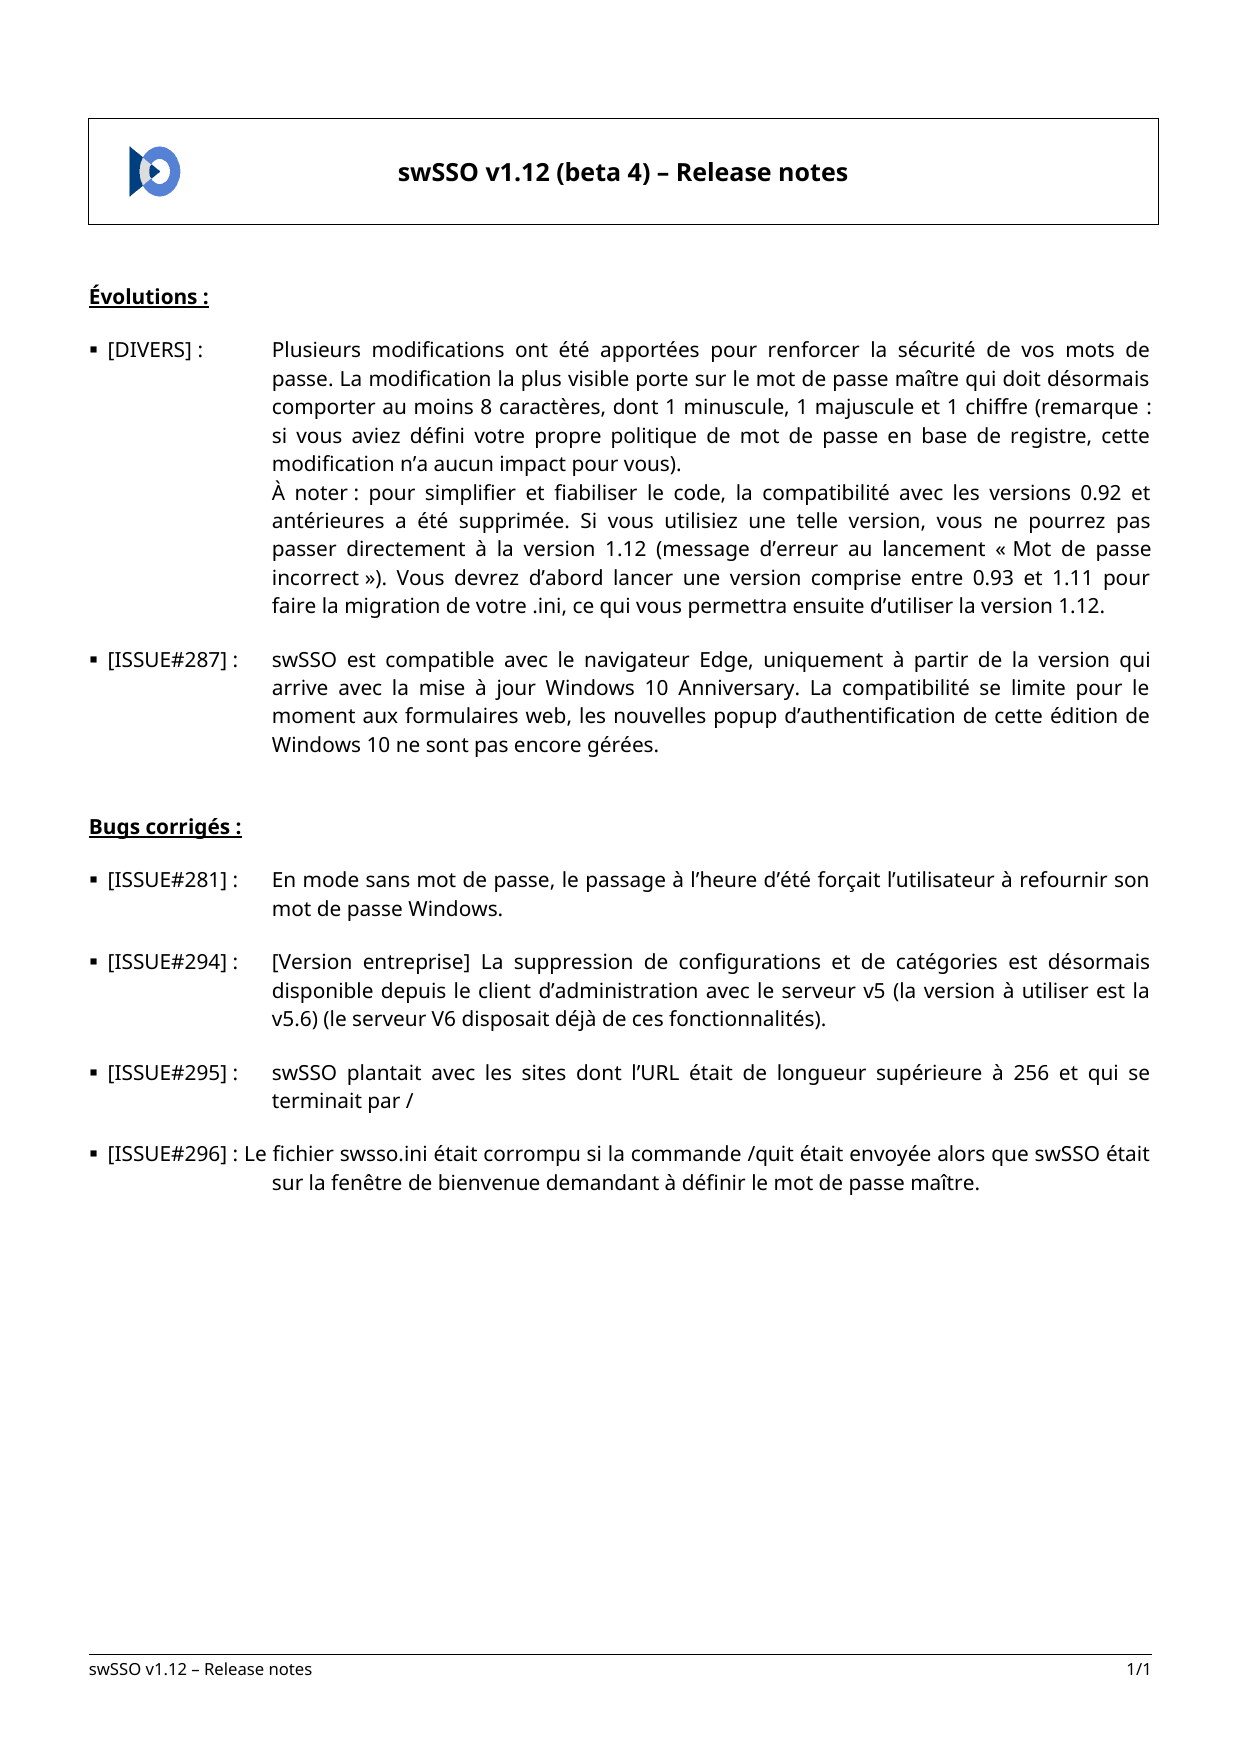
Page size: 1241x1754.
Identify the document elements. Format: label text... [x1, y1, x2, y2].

list [ISSUE#296] : Le fichier swsso.ini était corrompu si la commande /quit était envoyée alors que swSSO était sur la fenêtre de bienvenue demandant à définir le mot de passe maître. [89, 1139, 1152, 1196]
table_header swSSO v1.12 (beta 4) – Release notes [220, 119, 1026, 224]
text Évolutions : [89, 282, 1152, 310]
table_header [89, 119, 220, 224]
list [ISSUE#281] : En mode sans mot de passe, le passage à l’heure d’été forçait l’utilisateur à refournir son mot de passe Windows. [89, 865, 1152, 922]
picture [124, 140, 185, 203]
text Bugs corrigés : [89, 812, 1152, 840]
list [ISSUE#295] : swSSO plantait avec les sites dont l’URL était de longueur supérieure à 256 et qui se terminait par / [89, 1058, 1152, 1114]
list [ISSUE#294] : [Version entreprise] La suppression de configurations et de catégories est désormais disponible depuis le client d’administration avec le serveur v5 (la version à utiliser est la v5.6) (le serveur V6 disposait déjà de ces fonctionnalités). [89, 947, 1152, 1033]
list [ISSUE#287] : swSSO est compatible avec le navigateur Edge, uniquement à partir de la version qui arrive avec la mise à jour Windows 10 Anniversary. La compatibilité se limite pour le moment aux formulaires web, les nouvelles popup d’authentification de cette édition de Windows 10 ne sont pas encore gérées. [89, 645, 1152, 758]
list [DIVERS] : Plusieurs modifications ont été apportées pour renforcer la sécurité de vos mots de passe. La modification la plus visible porte sur le mot de passe maître qui doit désormais comporter au moins 8 caractères, dont 1 minuscule, 1 majuscule et 1 chiffre (remarque : si vous aviez défini votre propre politique de mot de passe en base de registre, cette modification n’a aucun impact pour vous). À noter : pour simplifier et fiabiliser le code, la compatibilité avec les versions 0.92 et antérieures a été supprimée. Si vous utilisiez une telle version, vous ne pourrez pas passer directement à la version 1.12 (message d’erreur au lancement « Mot de passe incorrect »). Vous devrez d’abord lancer une version comprise entre 0.93 et 1.11 pour faire la migration de votre .ini, ce qui vous permettra ensuite d’utiliser la version 1.12. [89, 335, 1152, 620]
table_header [1026, 119, 1158, 224]
